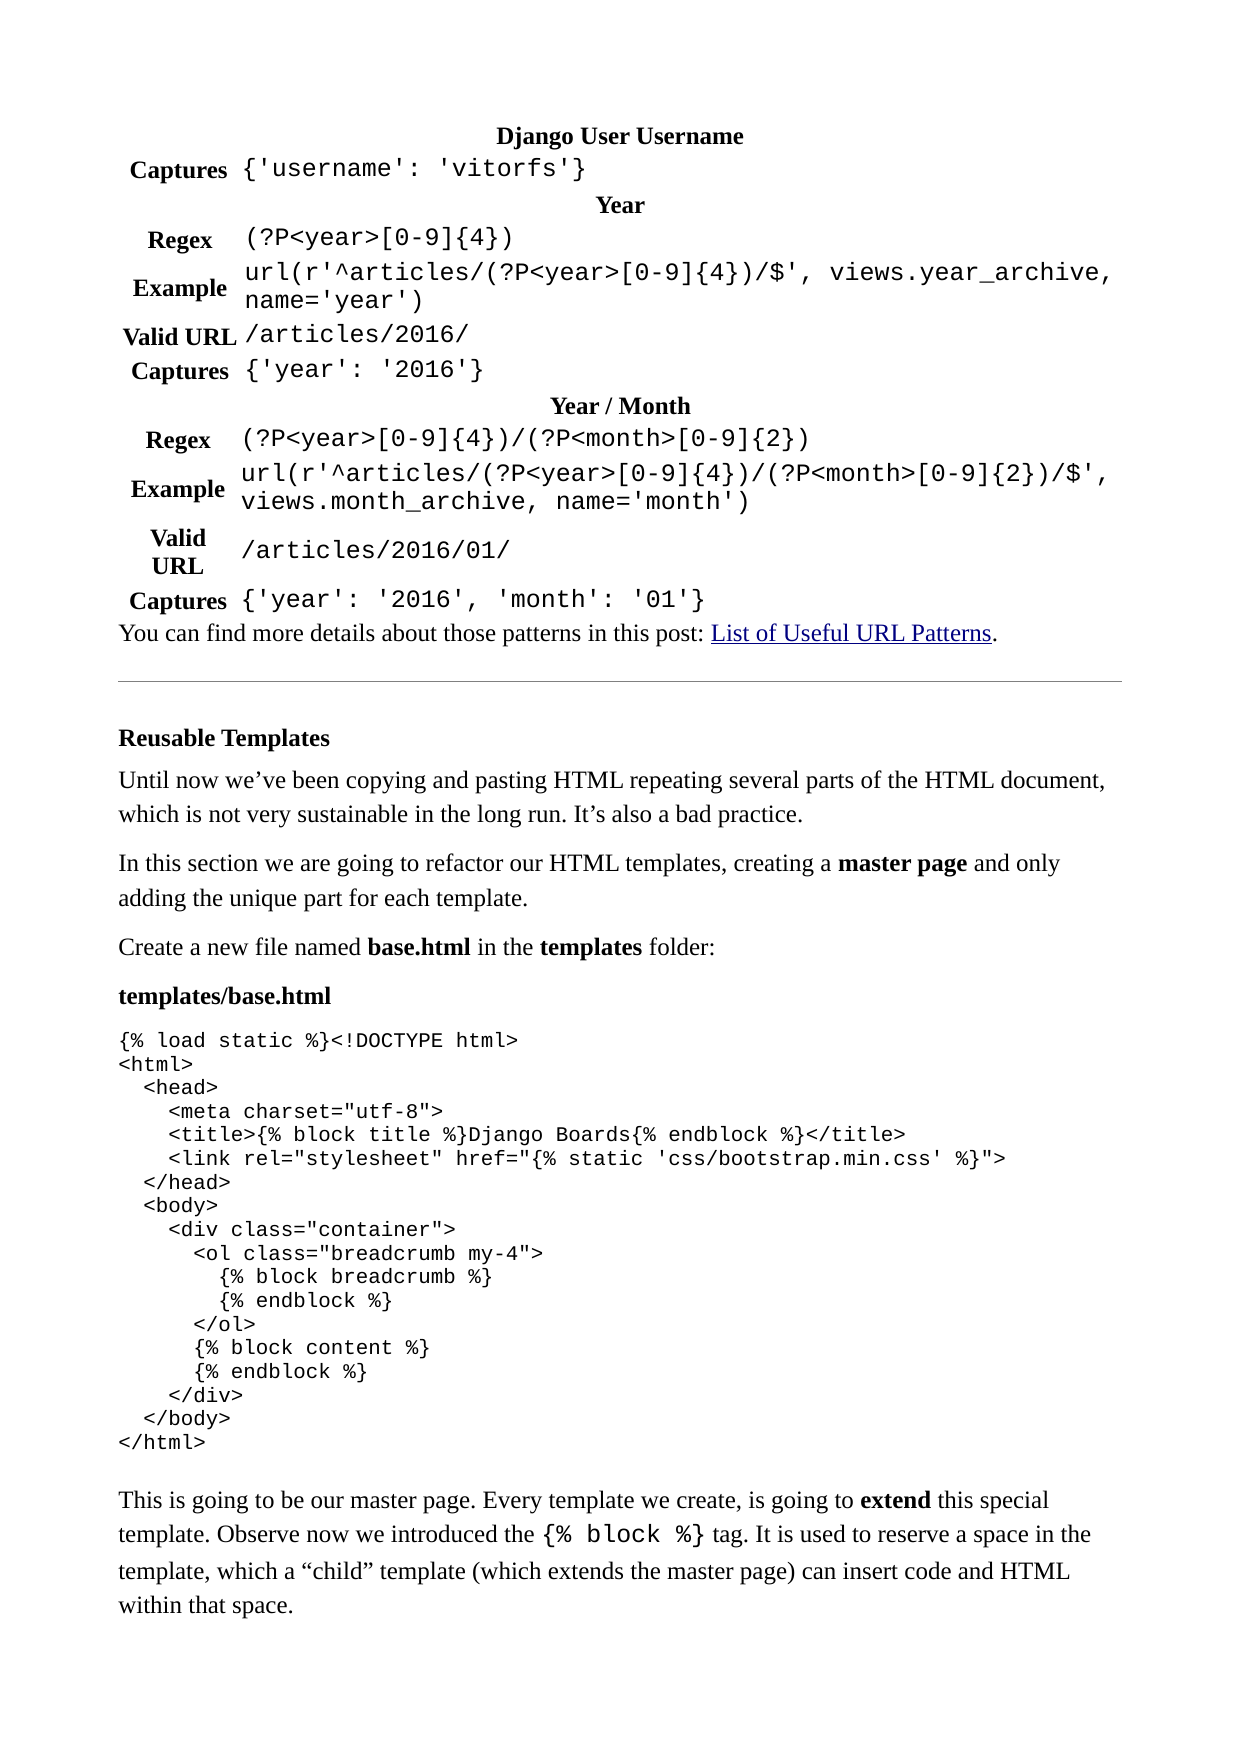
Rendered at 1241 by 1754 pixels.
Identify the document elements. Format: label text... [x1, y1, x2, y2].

table_cell Captures [118, 153, 239, 187]
table_header Year / Month [118, 388, 1122, 423]
text Create a new file named base.html in the templates folder: [118, 932, 1122, 961]
table_cell {'year': '2016', 'month': '01'} [238, 583, 1122, 618]
table_cell url(r'^articles/(?P<year>[0-9]{4})/$', views.year_archive, name='year') [241, 256, 1122, 319]
table_header Django User Username [118, 118, 1122, 153]
table_cell Example [118, 256, 241, 319]
table_cell Valid URL [118, 520, 238, 583]
table_cell (?P<year>[0-9]{4}) [241, 222, 1122, 256]
table_cell Captures [118, 583, 238, 618]
table_header Year [118, 187, 1122, 222]
text <div class="container"> [118, 1219, 1122, 1243]
table_cell url(r'^articles/(?P<year>[0-9]{4})/(?P<month>[0-9]{2})/$', views.month_archive, name='month') [238, 457, 1122, 520]
table_cell /articles/2016/01/ [238, 520, 1122, 583]
table_cell {'year': '2016'} [241, 354, 1122, 388]
text </div> [118, 1384, 1122, 1408]
text This is going to be our master page. Every template we create, is going to extend this special template. Observe now we introduced the {% block %} tag. It is used to reserve a space in the template, which a “child” template (which extends the master page) can insert code and HTML within that space. [118, 1485, 1122, 1619]
text <ol class="breadcrumb my-4"> [118, 1243, 1122, 1266]
table_cell Regex [118, 222, 241, 256]
table_cell Valid URL [118, 319, 241, 353]
text </head> [118, 1172, 1122, 1195]
text <title>{% block title %}Django Boards{% endblock %}</title> [118, 1124, 1122, 1148]
text {% load static %}<!DOCTYPE html> [118, 1030, 1122, 1053]
text <link rel="stylesheet" href="{% static 'css/bootstrap.min.css' %}"> [118, 1148, 1122, 1172]
text <head> [118, 1077, 1122, 1101]
table_cell Captures [118, 354, 241, 388]
text {% endblock %} [118, 1361, 1122, 1384]
text You can find more details about those patterns in this post: List of Useful URL Patterns. [118, 618, 1122, 646]
text </body> [118, 1408, 1122, 1432]
text </html> [118, 1432, 1122, 1456]
text {% block breadcrumb %} [118, 1266, 1122, 1290]
text Until now we’ve been copying and pasting HTML repeating several parts of the HTML document, which is not very sustainable in the long run. It’s also a bad practice. [118, 765, 1122, 828]
text In this section we are going to refactor our HTML templates, creating a master page and only adding the unique part for each template. [118, 848, 1122, 911]
subtitle Reusable Templates [118, 723, 1122, 752]
text templates/base.html [118, 981, 1122, 1009]
text <meta charset="utf-8"> [118, 1101, 1122, 1124]
table_cell Regex [118, 423, 238, 457]
text <body> [118, 1195, 1122, 1219]
text {% block content %} [118, 1337, 1122, 1361]
table_cell Example [118, 457, 238, 520]
table_cell (?P<year>[0-9]{4})/(?P<month>[0-9]{2}) [238, 423, 1122, 457]
table_cell {'username': 'vitorfs'} [239, 153, 1122, 187]
table_cell /articles/2016/ [241, 319, 1122, 353]
text <html> [118, 1053, 1122, 1077]
text </ol> [118, 1314, 1122, 1337]
text {% endblock %} [118, 1290, 1122, 1314]
